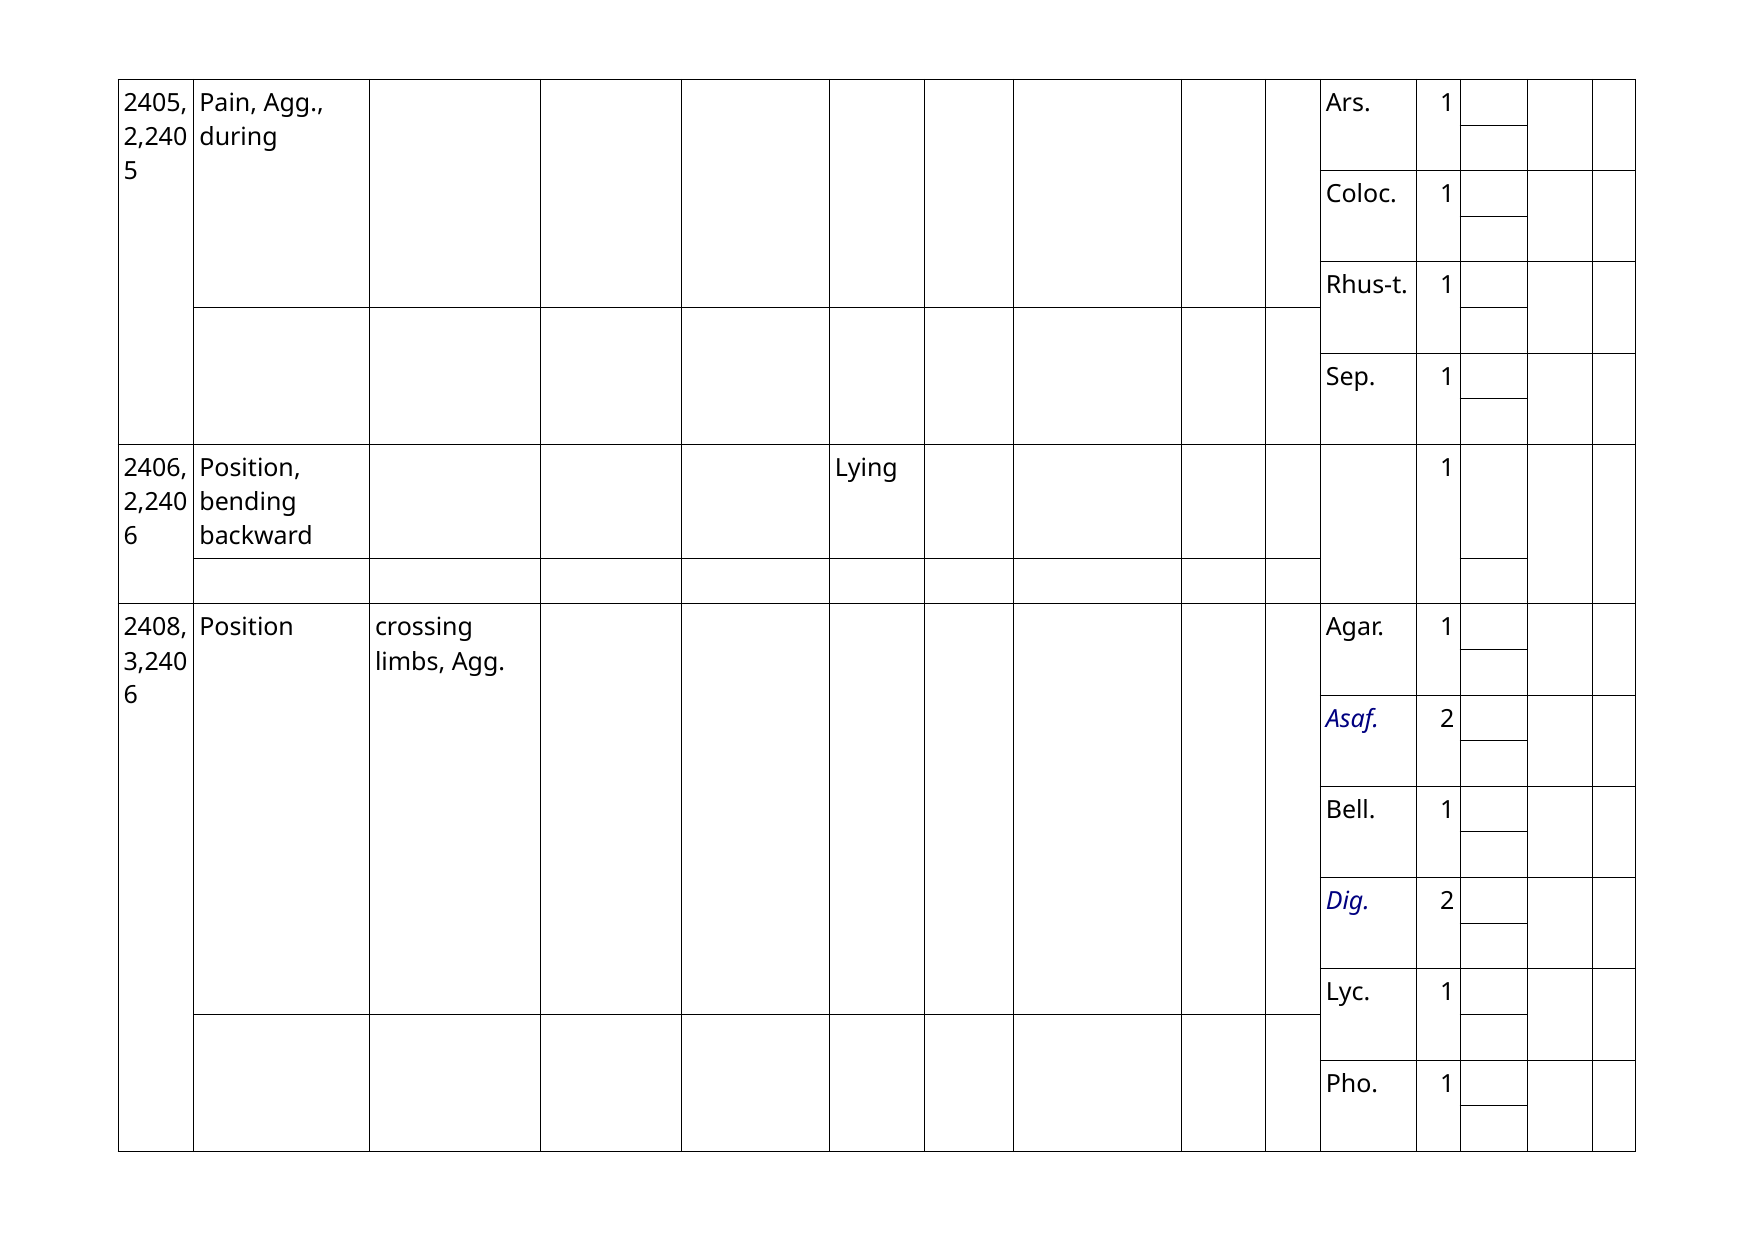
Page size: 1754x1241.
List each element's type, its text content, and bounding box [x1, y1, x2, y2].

table_cell [925, 604, 1013, 1014]
table_cell [541, 445, 681, 558]
table_cell [1461, 1015, 1527, 1059]
table_cell [1593, 878, 1635, 968]
table_cell 2405,2,2405 [119, 80, 193, 444]
table_cell Agar. [1321, 604, 1416, 694]
table_cell [1014, 80, 1181, 307]
table_cell Rhus-t. [1321, 262, 1416, 353]
table_cell 1 [1417, 445, 1460, 603]
table_cell 1 [1417, 80, 1460, 170]
table_cell [1528, 171, 1592, 261]
table_cell [1461, 80, 1527, 124]
table_cell [1461, 604, 1527, 649]
table_cell [1528, 445, 1592, 603]
table_cell [370, 445, 540, 558]
table_cell [1182, 80, 1265, 307]
table_cell [1461, 969, 1527, 1014]
table_cell [1528, 696, 1592, 786]
table_cell [1461, 354, 1527, 398]
table_cell [925, 559, 1013, 603]
table_cell [194, 1015, 369, 1151]
table_cell [1014, 1015, 1181, 1151]
table_cell [1461, 1106, 1527, 1151]
table_cell [1528, 969, 1592, 1059]
table_cell Position [194, 604, 369, 1014]
table_cell [830, 308, 924, 444]
table_cell [925, 445, 1013, 558]
table_cell [830, 559, 924, 603]
table_cell [1593, 354, 1635, 444]
table_cell [1461, 741, 1527, 786]
table_cell [541, 308, 681, 444]
table_cell 1 [1417, 171, 1460, 261]
table_cell Ars. [1321, 80, 1416, 170]
table_cell [1593, 604, 1635, 694]
table_cell [1266, 1015, 1320, 1151]
table_cell [1461, 308, 1527, 353]
table_cell [370, 80, 540, 307]
table_cell [1266, 80, 1320, 307]
table_cell [830, 80, 924, 307]
table_cell [682, 559, 829, 603]
table_cell 2408,3,2406 [119, 604, 193, 1151]
table_cell 1 [1417, 787, 1460, 877]
table_cell Bell. [1321, 787, 1416, 877]
table_cell 2 [1417, 696, 1460, 786]
table_cell Lying [830, 445, 924, 558]
table_cell [194, 308, 369, 444]
table_cell [1528, 787, 1592, 877]
table_cell [1593, 171, 1635, 261]
table_cell 1 [1417, 354, 1460, 444]
table_cell [541, 1015, 681, 1151]
table_cell Lyc. [1321, 969, 1416, 1059]
table_cell [1321, 445, 1416, 603]
table_cell [1461, 126, 1527, 170]
table_cell 1 [1417, 604, 1460, 694]
table_cell [1461, 832, 1527, 877]
table_cell 1 [1417, 1061, 1460, 1151]
table_cell Dig. [1321, 878, 1416, 968]
table_cell [1182, 1015, 1265, 1151]
table_cell [1528, 262, 1592, 353]
table_cell [1461, 445, 1527, 558]
table_cell [830, 1015, 924, 1151]
table_cell [1593, 1061, 1635, 1151]
table_cell [925, 1015, 1013, 1151]
table_cell [1461, 878, 1527, 923]
table_cell [682, 308, 829, 444]
table_cell [541, 80, 681, 307]
table_cell 1 [1417, 969, 1460, 1059]
table_cell 2 [1417, 878, 1460, 968]
table_cell Position, bending backward [194, 445, 369, 558]
table_cell [1461, 650, 1527, 694]
table_cell [1461, 924, 1527, 968]
table_cell [1593, 787, 1635, 877]
table_cell crossing limbs, Agg. [370, 604, 540, 1014]
table_cell [1461, 262, 1527, 307]
table_cell [925, 308, 1013, 444]
table_cell [1461, 171, 1527, 216]
table_cell Pain, Agg., during [194, 80, 369, 307]
table_cell [1266, 604, 1320, 1014]
table_cell [1182, 604, 1265, 1014]
table_cell [1528, 80, 1592, 170]
table_cell [370, 308, 540, 444]
table_cell [1461, 559, 1527, 603]
table_cell [682, 1015, 829, 1151]
table_cell [1266, 308, 1320, 444]
table_cell [1461, 787, 1527, 831]
table_cell Coloc. [1321, 171, 1416, 261]
table_cell [1461, 399, 1527, 444]
table_cell [1182, 445, 1265, 558]
table_cell [1266, 445, 1320, 558]
table_cell [1014, 604, 1181, 1014]
table_cell 1 [1417, 262, 1460, 353]
table_cell 2406,2,2406 [119, 445, 193, 603]
table_cell [682, 604, 829, 1014]
table_cell [830, 604, 924, 1014]
table_cell [370, 1015, 540, 1151]
table_cell [1593, 969, 1635, 1059]
table_cell [1461, 1061, 1527, 1105]
table_cell [925, 80, 1013, 307]
table_cell [1014, 445, 1181, 558]
table_cell [1593, 262, 1635, 353]
table_cell [682, 80, 829, 307]
table_cell [1593, 696, 1635, 786]
table_cell [1014, 559, 1181, 603]
table_cell [1182, 308, 1265, 444]
table_cell Asaf. [1321, 696, 1416, 786]
table_cell [1461, 217, 1527, 261]
table_cell [370, 559, 540, 603]
table_cell [541, 559, 681, 603]
table_cell [541, 604, 681, 1014]
table_cell [1528, 604, 1592, 694]
table_cell [1528, 1061, 1592, 1151]
table_cell [194, 559, 369, 603]
table_cell Pho. [1321, 1061, 1416, 1151]
table_cell [1461, 696, 1527, 740]
table_cell [1528, 878, 1592, 968]
table_cell Sep. [1321, 354, 1416, 444]
table_cell [1014, 308, 1181, 444]
table_cell [1593, 445, 1635, 603]
table_cell [1182, 559, 1265, 603]
table_cell [1266, 559, 1320, 603]
table_cell [682, 445, 829, 558]
table_cell [1593, 80, 1635, 170]
table_cell [1528, 354, 1592, 444]
